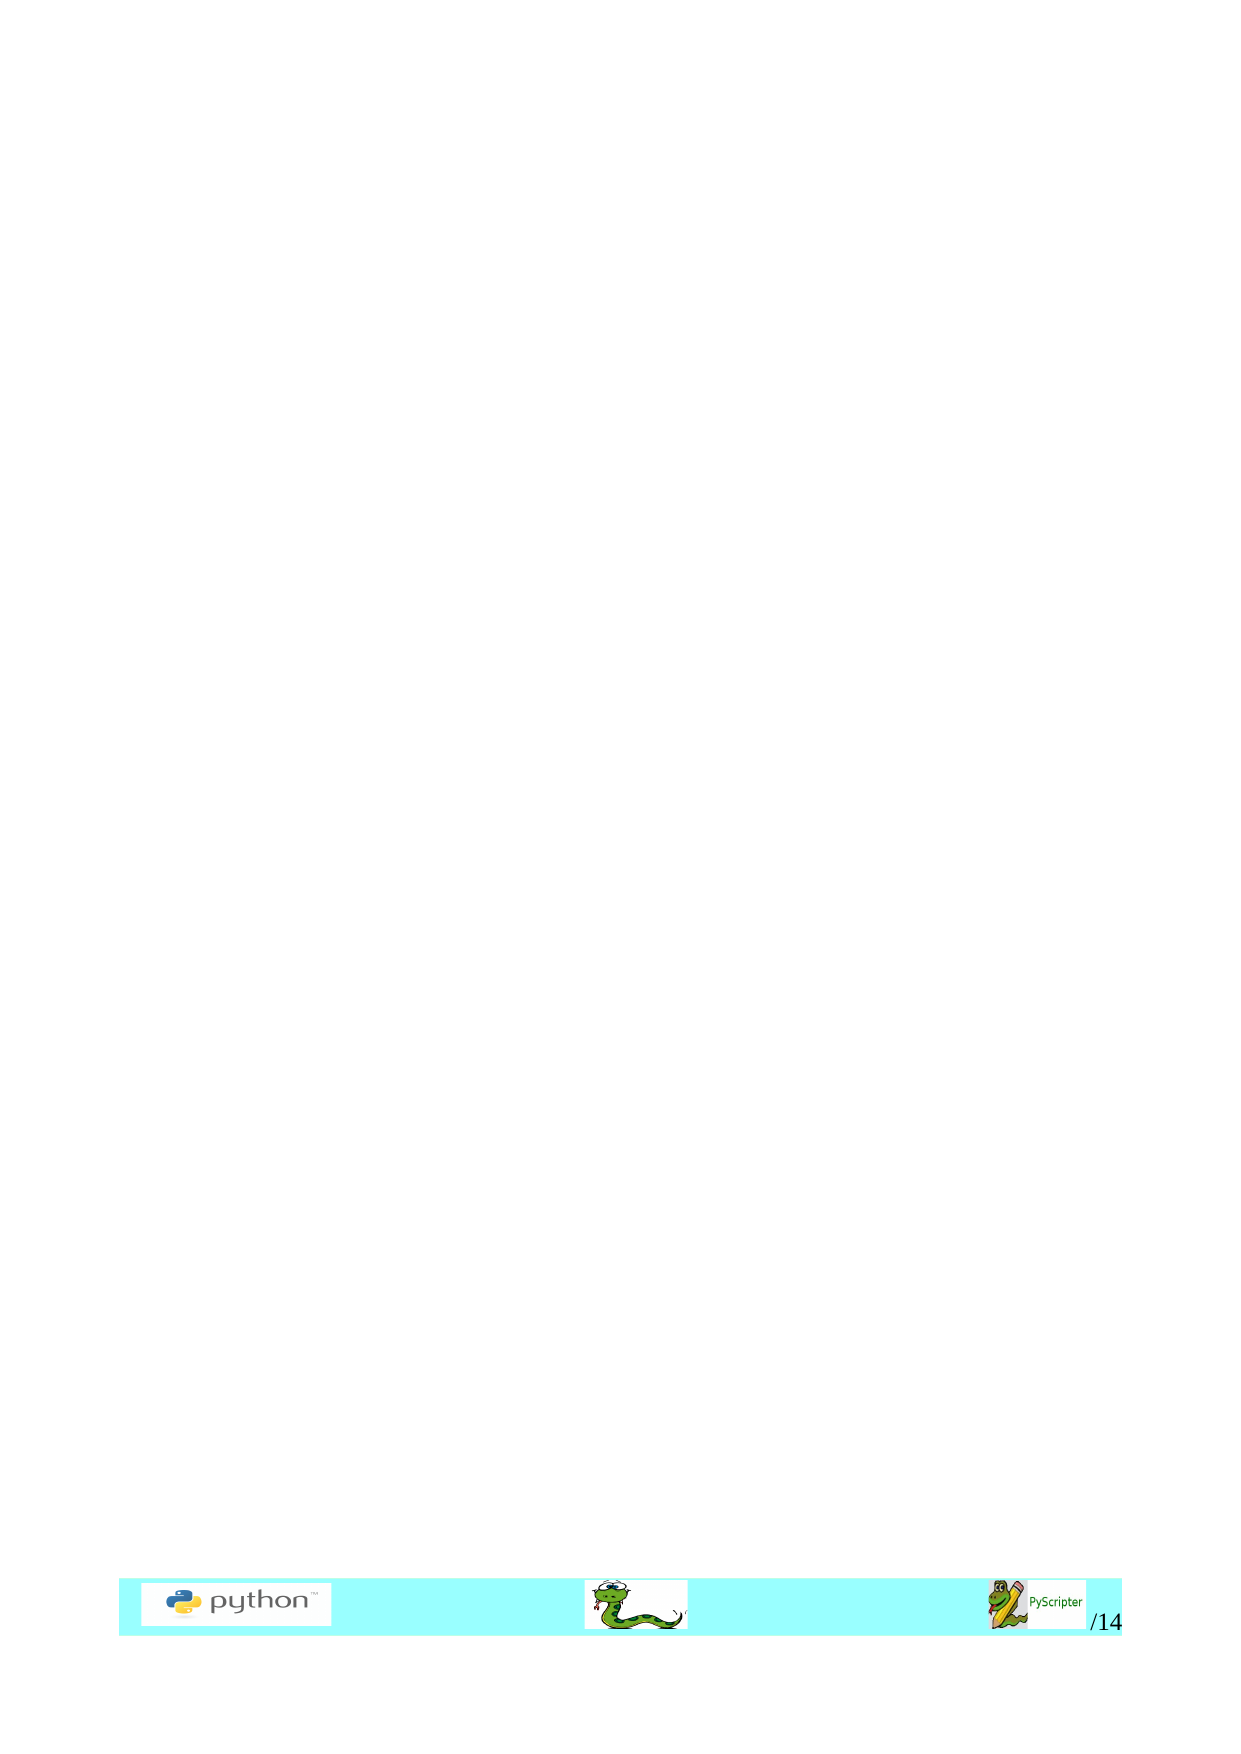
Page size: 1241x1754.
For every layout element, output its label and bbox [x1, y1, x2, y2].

picture [988, 1580, 1087, 1629]
picture [584, 1580, 688, 1629]
picture [141, 1583, 332, 1626]
